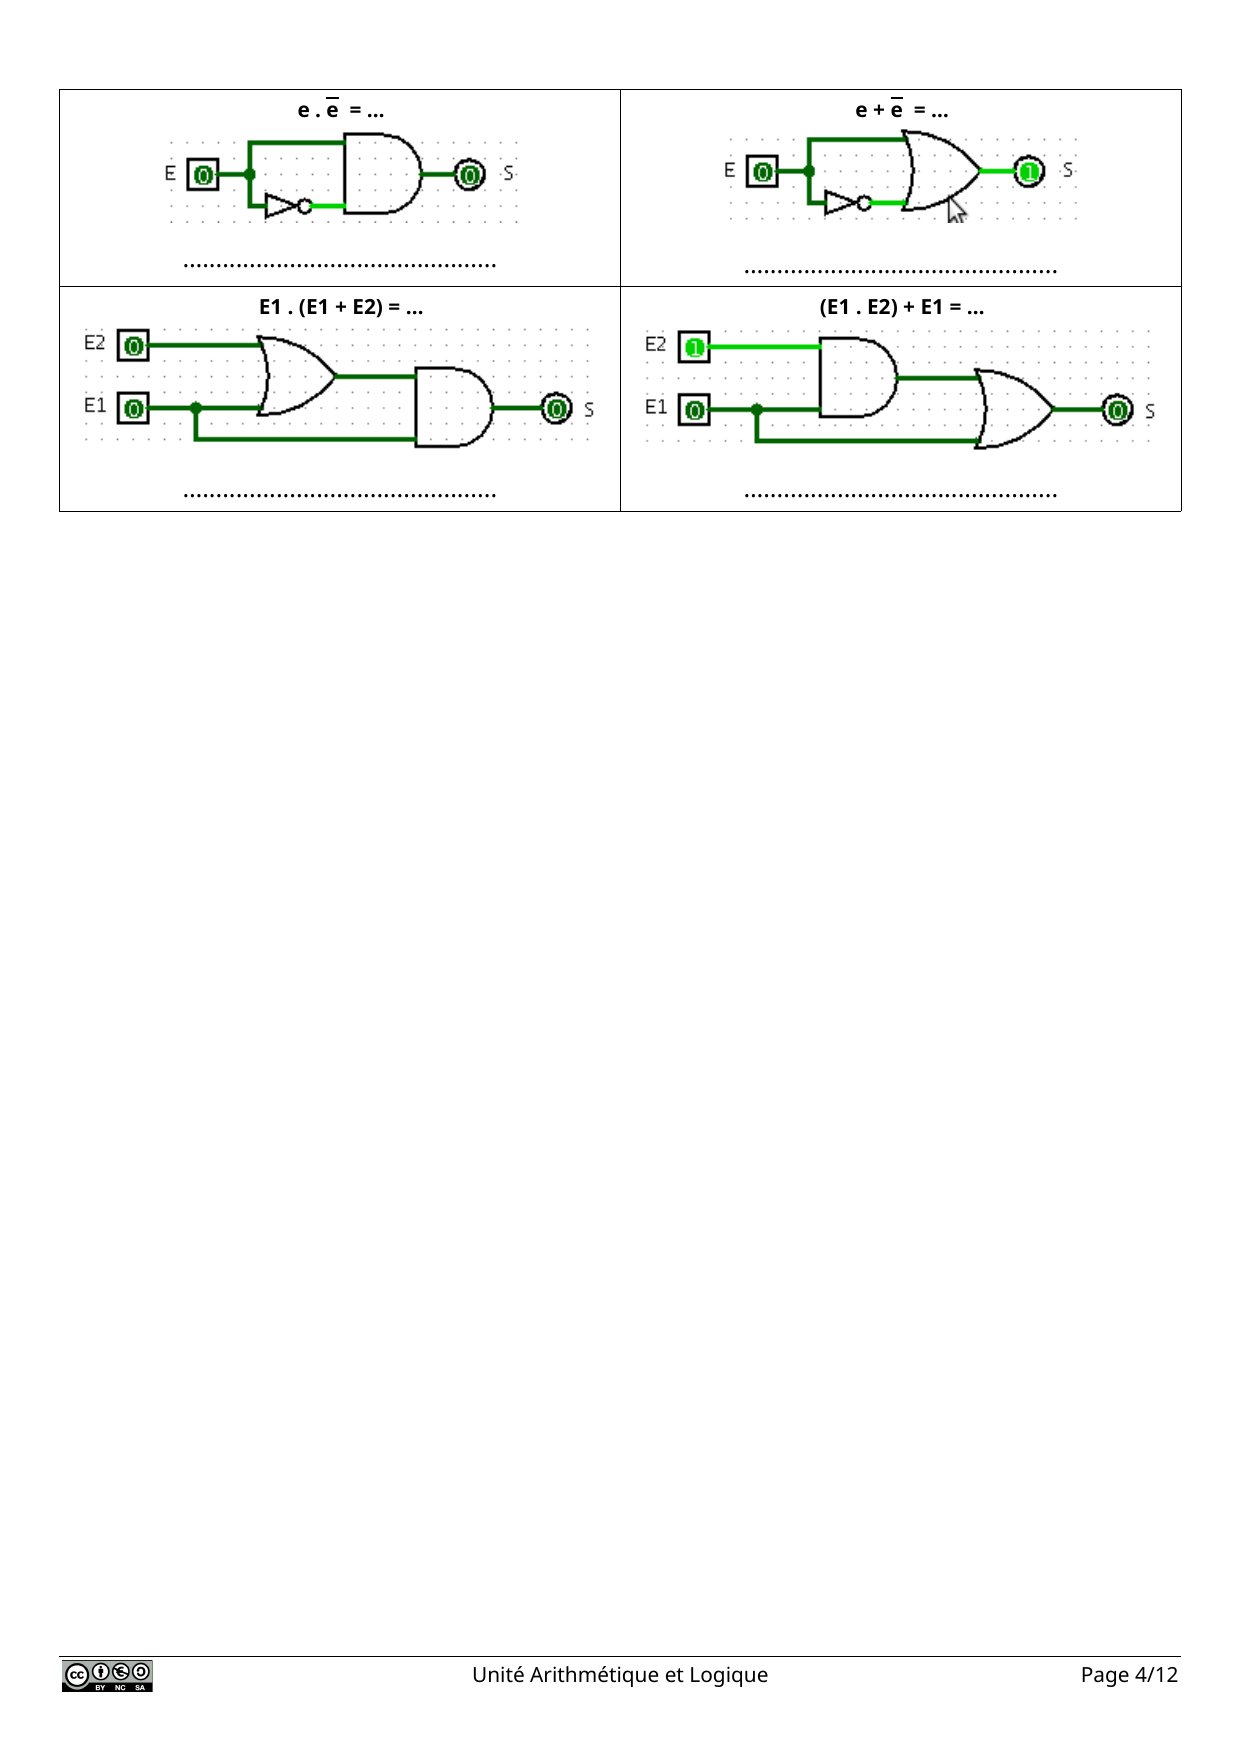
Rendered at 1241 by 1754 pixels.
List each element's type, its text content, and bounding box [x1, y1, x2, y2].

table_header e + e = … …............................................ [621, 90, 1181, 286]
table_header e . e = … …............................................ [60, 90, 620, 286]
picture [721, 129, 1080, 223]
table_cell E1 . (E1 + E2) = … …............................................ [60, 287, 620, 511]
picture [642, 326, 1159, 453]
picture [62, 1660, 153, 1692]
table_cell (E1 . E2) + E1 = … …............................................ [621, 287, 1181, 511]
picture [81, 326, 598, 453]
picture [160, 129, 519, 223]
